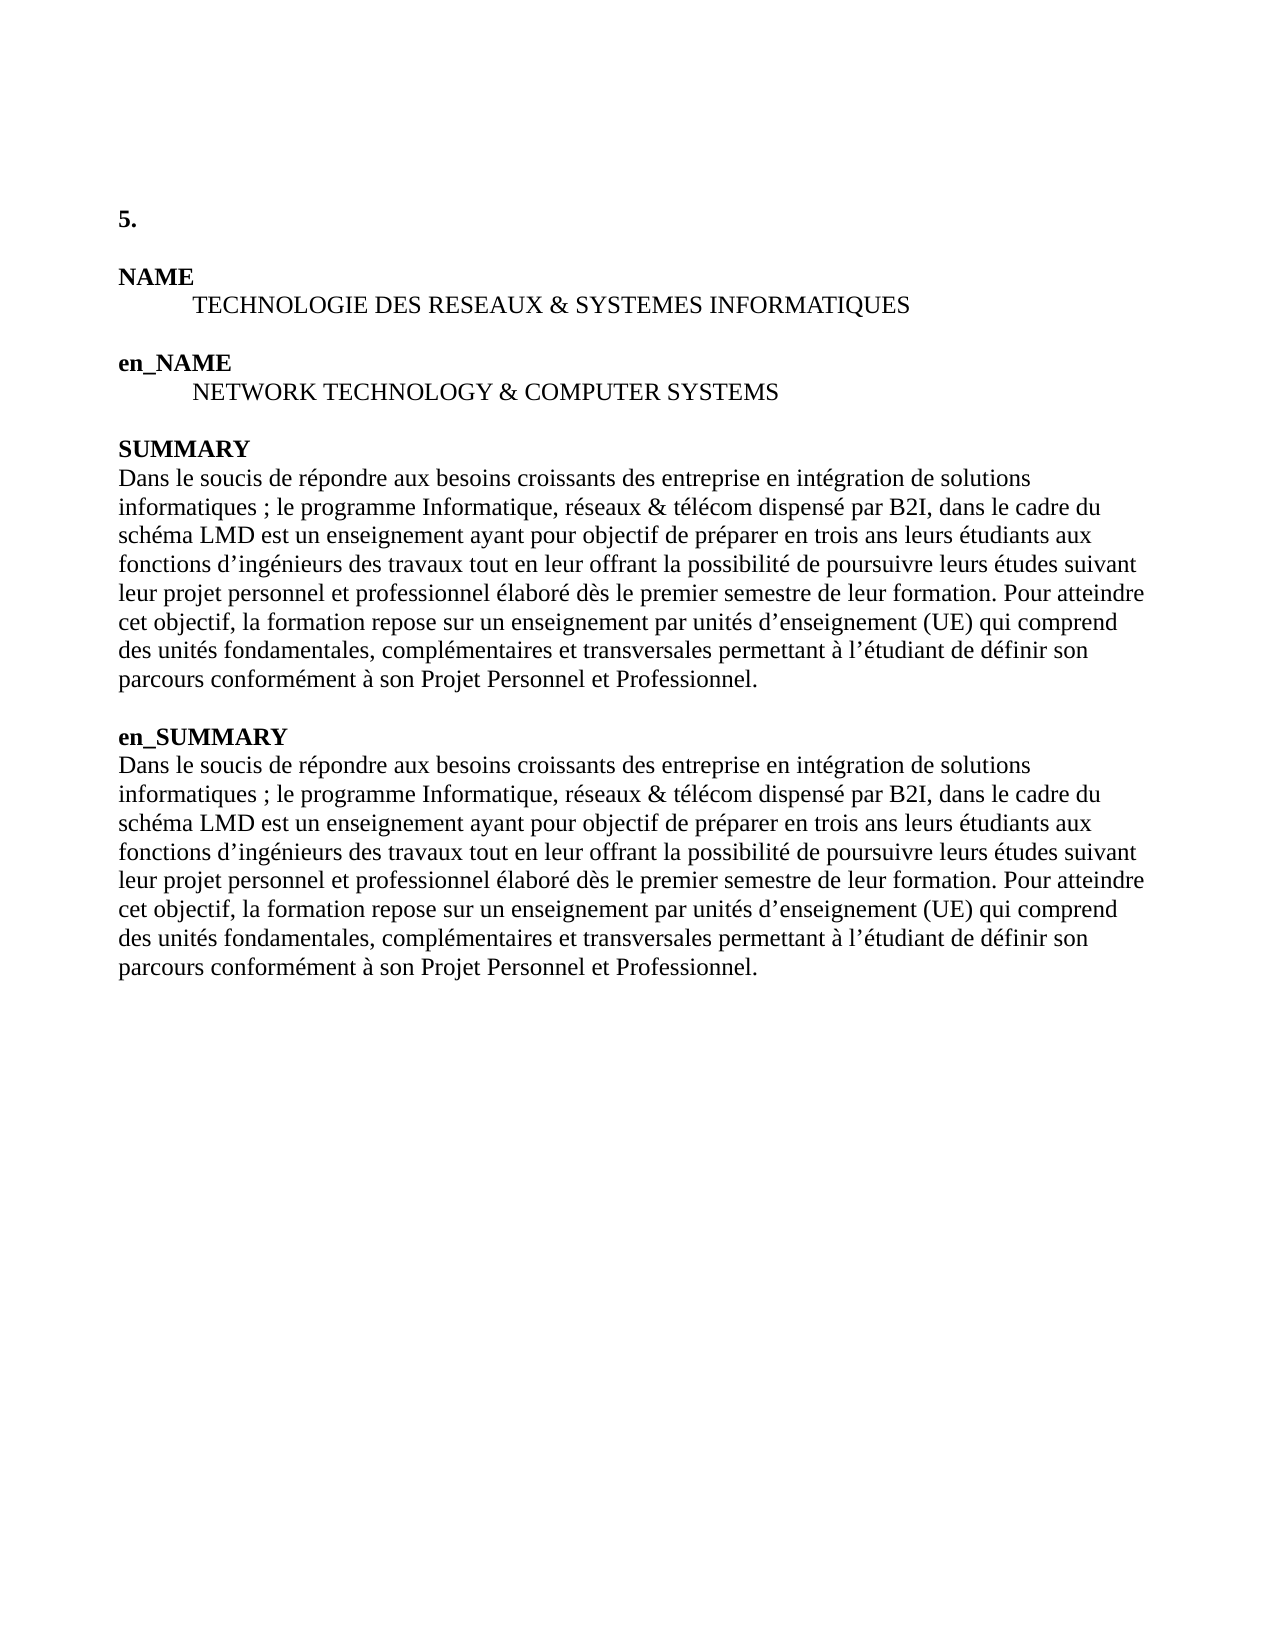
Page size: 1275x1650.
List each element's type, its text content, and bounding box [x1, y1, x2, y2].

text NETWORK TECHNOLOGY & COMPUTER SYSTEMS [118, 377, 1157, 406]
text SUMMARY [118, 434, 1157, 463]
text 5. [118, 204, 1157, 233]
text Dans le soucis de répondre aux besoins croissants des entreprise en intégration de solutions informatiques ; le programme Informatique, réseaux & télécom dispensé par B2I, dans le cadre du schéma LMD est un enseignement ayant pour objectif de préparer en trois ans leurs étudiants aux fonctions d’ingénieurs des travaux tout en leur offrant la possibilité de poursuivre leurs études suivant leur projet personnel et professionnel élaboré dès le premier semestre de leur formation. Pour atteindre cet objectif, la formation repose sur un enseignement par unités d’enseignement (UE) qui comprend des unités fondamentales, complémentaires et transversales permettant à l’étudiant de définir son parcours conformément à son Projet Personnel et Professionnel. [118, 463, 1157, 693]
text en_NAME [118, 348, 1157, 377]
text NAME [118, 262, 1157, 291]
text TECHNOLOGIE DES RESEAUX & SYSTEMES INFORMATIQUES [118, 291, 1157, 319]
text Dans le soucis de répondre aux besoins croissants des entreprise en intégration de solutions informatiques ; le programme Informatique, réseaux & télécom dispensé par B2I, dans le cadre du schéma LMD est un enseignement ayant pour objectif de préparer en trois ans leurs étudiants aux fonctions d’ingénieurs des travaux tout en leur offrant la possibilité de poursuivre leurs études suivant leur projet personnel et professionnel élaboré dès le premier semestre de leur formation. Pour atteindre cet objectif, la formation repose sur un enseignement par unités d’enseignement (UE) qui comprend des unités fondamentales, complémentaires et transversales permettant à l’étudiant de définir son parcours conformément à son Projet Personnel et Professionnel. [118, 751, 1157, 981]
text en_SUMMARY [118, 722, 1157, 751]
